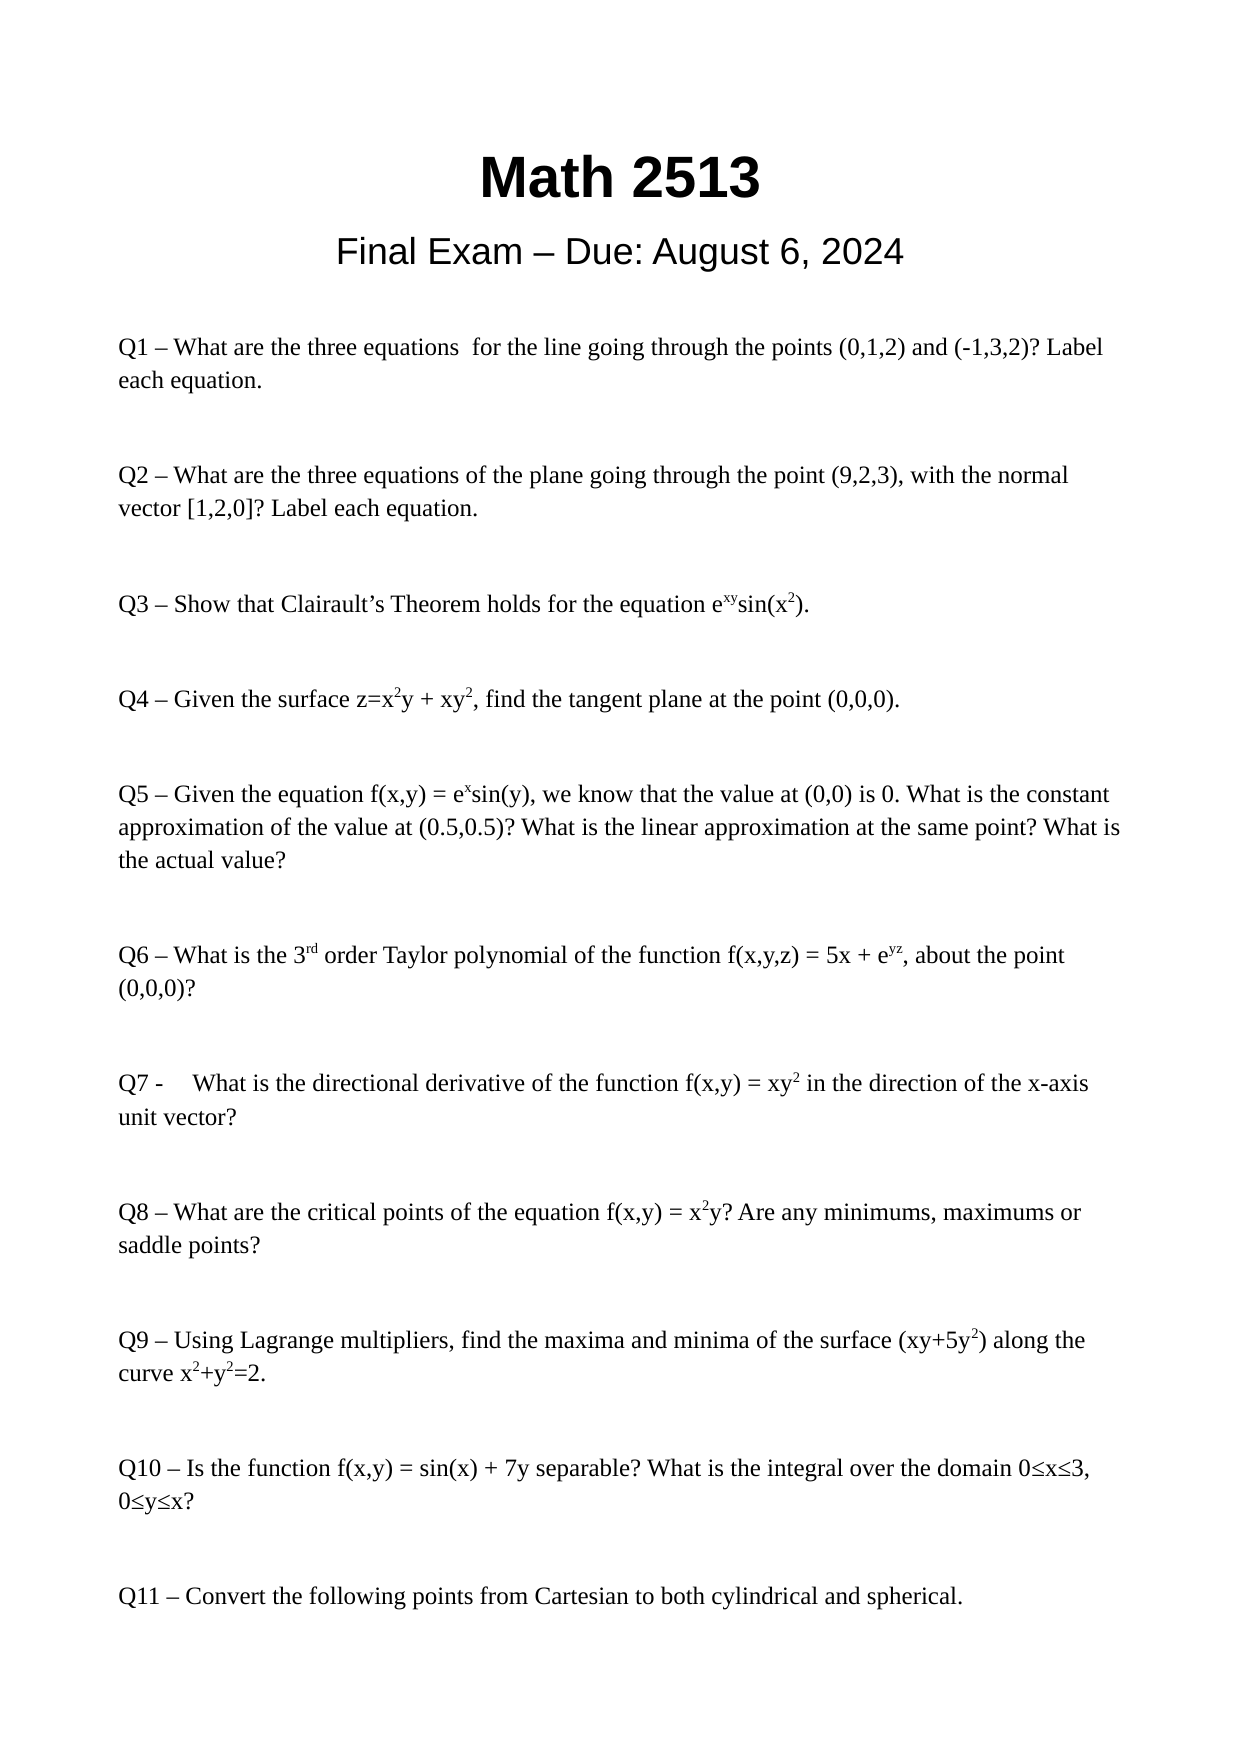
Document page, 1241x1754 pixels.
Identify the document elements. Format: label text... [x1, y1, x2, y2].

text Q9 – Using Lagrange multipliers, find the maxima and minima of the surface (xy+5y2) along the curve x2+y2=2. [118, 1325, 1122, 1387]
subtitle Final Exam – Due: August 6, 2024 [118, 229, 1122, 272]
text Q4 – Given the surface z=x2y + xy2, find the tangent plane at the point (0,0,0). [118, 684, 1122, 713]
text Q5 – Given the equation f(x,y) = exsin(y), we know that the value at (0,0) is 0. What is the constant approximation of the value at (0.5,0.5)? What is the linear approximation at the same point? What is the actual value? [118, 779, 1122, 874]
text Q6 – What is the 3rd order Taylor polynomial of the function f(x,y,z) = 5x + eyz, about the point (0,0,0)? [118, 940, 1122, 1002]
title Math 2513 [118, 143, 1122, 210]
text Q1 – What are the three equations for the line going through the points (0,1,2) and (-1,3,2)? Label each equation. [118, 332, 1122, 394]
text Q2 – What are the three equations of the plane going through the point (9,2,3), with the normal vector [1,2,0]? Label each equation. [118, 460, 1122, 522]
text Q8 – What are the critical points of the equation f(x,y) = x2y? Are any minimums, maximums or saddle points? [118, 1197, 1122, 1258]
text Q11 – Convert the following points from Cartesian to both cylindrical and spherical. [118, 1581, 1122, 1610]
text Q3 – Show that Clairault’s Theorem holds for the equation exysin(x2). [118, 589, 1122, 617]
text Q7 - What is the directional derivative of the function f(x,y) = xy2 in the direction of the x-axis unit vector? [118, 1068, 1122, 1130]
text Q10 – Is the function f(x,y) = sin(x) + 7y separable? What is the integral over the domain 0≤x≤3, 0≤y≤x? [118, 1453, 1122, 1515]
